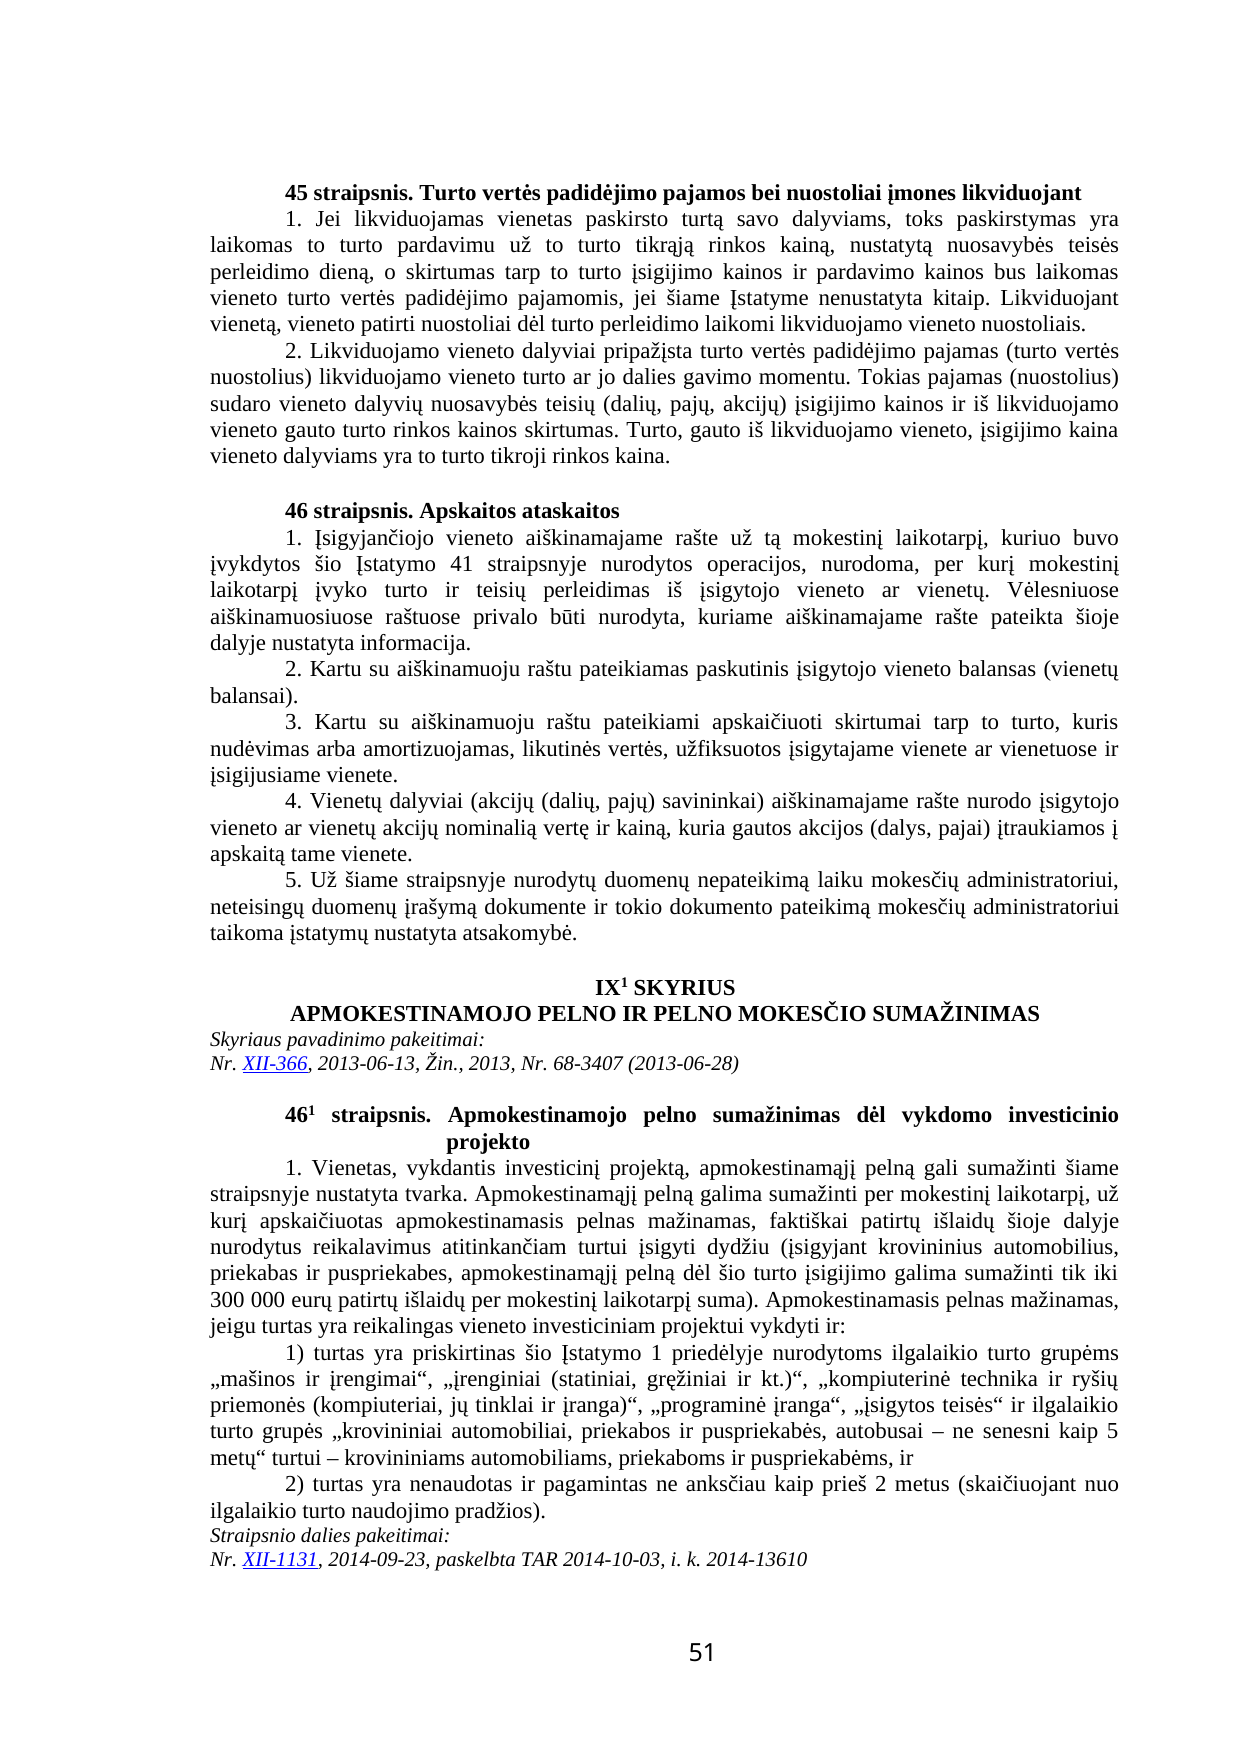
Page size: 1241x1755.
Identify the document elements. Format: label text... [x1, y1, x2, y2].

text 2. Likviduojamo vieneto dalyviai pripažįsta turto vertės padidėjimo pajamas (turto vertės nuostolius) likviduojamo vieneto turto ar jo dalies gavimo momentu. Tokias pajamas (nuostolius) sudaro vieneto dalyvių nuosavybės teisių (dalių, pajų, akcijų) įsigijimo kainos ir iš likviduojamo vieneto gauto turto rinkos kainos skirtumas. Turto, gauto iš likviduojamo vieneto, įsigijimo kaina vieneto dalyviams yra to turto tikroji rinkos kaina. [210, 337, 1120, 469]
text Straipsnio dalies pakeitimai: [210, 1523, 1120, 1547]
text 1. Vienetas, vykdantis investicinį projektą, apmokestinamąjį pelną gali sumažinti šiame straipsnyje nustatyta tvarka. Apmokestinamąjį pelną galima sumažinti per mokestinį laikotarpį, už kurį apskaičiuotas apmokestinamasis pelnas mažinamas, faktiškai patirtų išlaidų šioje dalyje nurodytus reikalavimus atitinkančiam turtui įsigyti dydžiu (įsigyjant krovininius automobilius, priekabas ir puspriekabes, apmokestinamąjį pelną dėl šio turto įsigijimo galima sumažinti tik iki 300 000 eurų patirtų išlaidų per mokestinį laikotarpį suma). Apmokestinamasis pelnas mažinamas, jeigu turtas yra reikalingas vieneto investiciniam projektui vykdyti ir: [210, 1154, 1120, 1338]
text 1. Įsigyjančiojo vieneto aiškinamajame rašte už tą mokestinį laikotarpį, kuriuo buvo įvykdytos šio Įstatymo 41 straipsnyje nurodytos operacijos, nurodoma, per kurį mokestinį laikotarpį įvyko turto ir teisių perleidimas iš įsigytojo vieneto ar vienetų. Vėlesniuose aiškinamuosiuose raštuose privalo būti nurodyta, kuriame aiškinamajame rašte pateikta šioje dalyje nustatyta informacija. [210, 524, 1120, 656]
text APMOKESTINAMOJO PELNO IR PELNO MOKESČIO SUMAŽINIMAS [210, 1001, 1120, 1027]
text IX1 SKYRIUS [210, 974, 1120, 1001]
text 461 straipsnis. Apmokestinamojo pelno sumažinimas dėl vykdomo investicinio projekto [285, 1101, 1120, 1154]
subtitle 46 straipsnis. Apskaitos ataskaitos [210, 497, 1120, 524]
text 2) turtas yra nenaudotas ir pagamintas ne anksčiau kaip prieš 2 metus (skaičiuojant nuo ilgalaikio turto naudojimo pradžios). [210, 1470, 1120, 1523]
text 4. Vienetų dalyviai (akcijų (dalių, pajų) savininkai) aiškinamajame rašte nurodo įsigytojo vieneto ar vienetų akcijų nominalią vertę ir kainą, kuria gautos akcijos (dalys, pajai) įtraukiamos į apskaitą tame vienete. [210, 787, 1120, 866]
text 45 straipsnis. Turto vertės padidėjimo pajamos bei nuostoliai įmones likviduojant [285, 179, 1120, 205]
text 1. Jei likviduojamas vienetas paskirsto turtą savo dalyviams, toks paskirstymas yra laikomas to turto pardavimu už to turto tikrąją rinkos kainą, nustatytą nuosavybės teisės perleidimo dieną, o skirtumas tarp to turto įsigijimo kainos ir pardavimo kainos bus laikomas vieneto turto vertės padidėjimo pajamomis, jei šiame Įstatyme nenustatyta kitaip. Likviduojant vienetą, vieneto patirti nuostoliai dėl turto perleidimo laikomi likviduojamo vieneto nuostoliais. [210, 205, 1120, 337]
text Nr. XII-1131, 2014-09-23, paskelbta TAR 2014-10-03, i. k. 2014-13610 [210, 1547, 1120, 1571]
text 2. Kartu su aiškinamuoju raštu pateikiamas paskutinis įsigytojo vieneto balansas (vienetų balansai). [210, 656, 1120, 708]
text 5. Už šiame straipsnyje nurodytų duomenų nepateikimą laiku mokesčių administratoriui, neteisingų duomenų įrašymą dokumente ir tokio dokumento pateikimą mokesčių administratoriui taikoma įstatymų nustatyta atsakomybė. [210, 866, 1120, 945]
text 1) turtas yra priskirtinas šio Įstatymo 1 priedėlyje nurodytoms ilgalaikio turto grupėms „mašinos ir įrengimai“, „įrenginiai (statiniai, gręžiniai ir kt.)“, „kompiuterinė technika ir ryšių priemonės (kompiuteriai, jų tinklai ir įranga)“, „programinė įranga“, „įsigytos teisės“ ir ilgalaikio turto grupės „krovininiai automobiliai, priekabos ir puspriekabės, autobusai – ne senesni kaip 5 metų“ turtui – krovininiams automobiliams, priekaboms ir puspriekabėms, ir [210, 1338, 1120, 1470]
text Skyriaus pavadinimo pakeitimai: [210, 1027, 1120, 1051]
text 3. Kartu su aiškinamuoju raštu pateikiami apskaičiuoti skirtumai tarp to turto, kuris nudėvimas arba amortizuojamas, likutinės vertės, užfiksuotos įsigytajame vienete ar vienetuose ir įsigijusiame vienete. [210, 708, 1120, 787]
text Nr. XII-366, 2013-06-13, Žin., 2013, Nr. 68-3407 (2013-06-28) [210, 1051, 1120, 1075]
